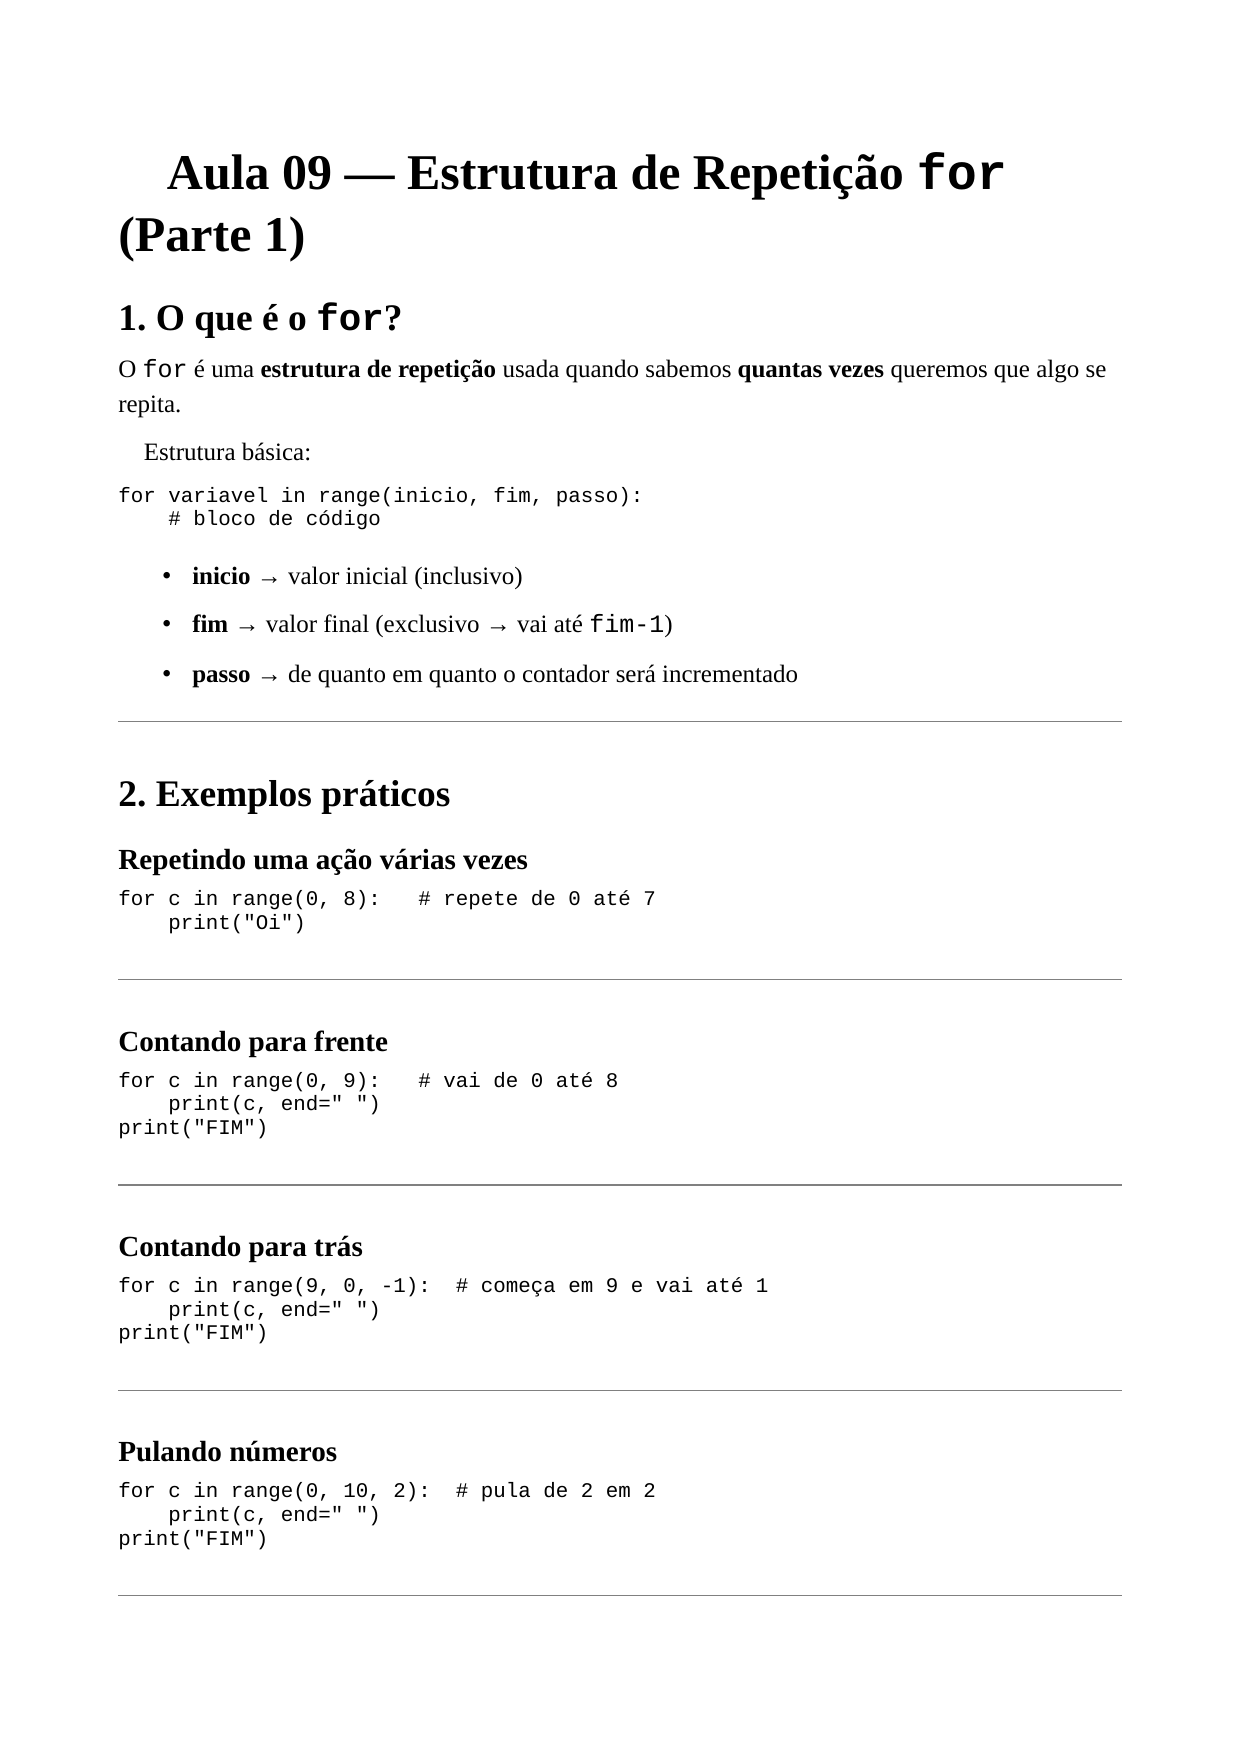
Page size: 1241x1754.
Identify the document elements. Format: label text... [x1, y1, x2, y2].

text print(c, end=" ") [118, 1504, 1122, 1528]
text print(c, end=" ") [118, 1299, 1122, 1322]
text print("FIM") [118, 1322, 1122, 1346]
text for c in range(0, 10, 2): # pula de 2 em 2 [118, 1480, 1122, 1504]
subtitle 2. Exemplos práticos [118, 772, 1122, 815]
text for variavel in range(inicio, fim, passo): [118, 485, 1122, 508]
text print(c, end=" ") [118, 1093, 1122, 1117]
subtitle 1. O que é o for? [118, 296, 1122, 342]
subtitle Contando para trás [118, 1229, 1122, 1262]
list inicio → valor inicial (inclusivo) [162, 561, 1122, 590]
text for c in range(0, 9): # vai de 0 até 8 [118, 1070, 1122, 1093]
subtitle 📘 Aula 09 — Estrutura de Repetição for (Parte 1) [118, 143, 1122, 262]
subtitle Contando para frente [118, 1024, 1122, 1057]
text print("Oi") [118, 912, 1122, 935]
text 📌 Estrutura básica: [118, 437, 1122, 466]
text O for é uma estrutura de repetição usada quando sabemos quantas vezes queremos que algo se repita. [118, 354, 1122, 418]
text # bloco de código [118, 508, 1122, 532]
list fim → valor final (exclusivo → vai até fim-1) [162, 609, 1122, 640]
text for c in range(0, 8): # repete de 0 até 7 [118, 888, 1122, 912]
text print("FIM") [118, 1528, 1122, 1551]
subtitle Repetindo uma ação várias vezes [118, 842, 1122, 876]
text print("FIM") [118, 1117, 1122, 1141]
text for c in range(9, 0, -1): # começa em 9 e vai até 1 [118, 1275, 1122, 1299]
list passo → de quanto em quanto o contador será incrementado [162, 659, 1122, 688]
subtitle Pulando números [118, 1434, 1122, 1468]
